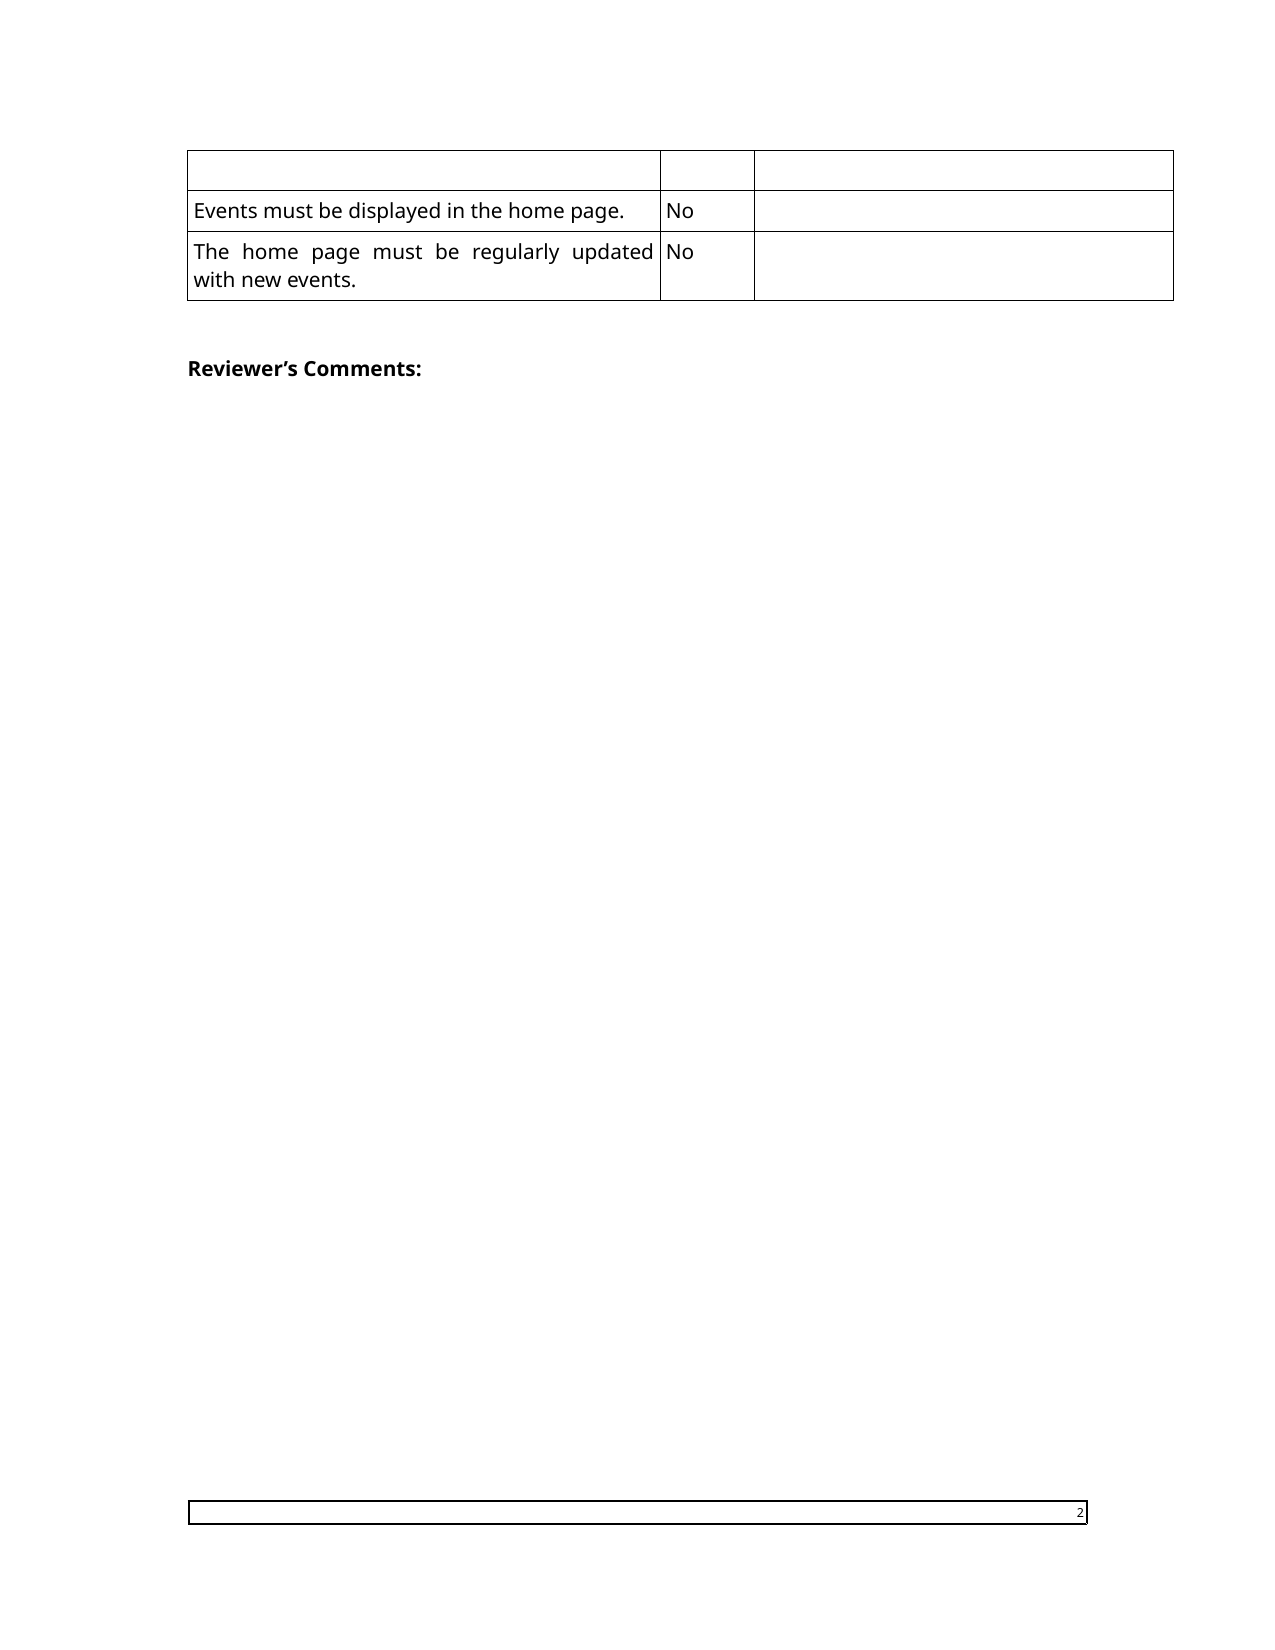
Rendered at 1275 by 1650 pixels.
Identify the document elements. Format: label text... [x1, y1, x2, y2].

table_cell [188, 151, 660, 190]
table_cell Events must be displayed in the home page. [188, 191, 660, 231]
table_cell No [661, 191, 754, 231]
table_cell [661, 151, 754, 190]
subtitle Reviewer’s Comments: [187, 354, 1087, 411]
table_cell [755, 151, 1173, 190]
table_cell [755, 191, 1173, 231]
table_cell [755, 232, 1173, 300]
table_cell No [661, 232, 754, 300]
table_cell The home page must be regularly updated with new events. [188, 232, 660, 300]
